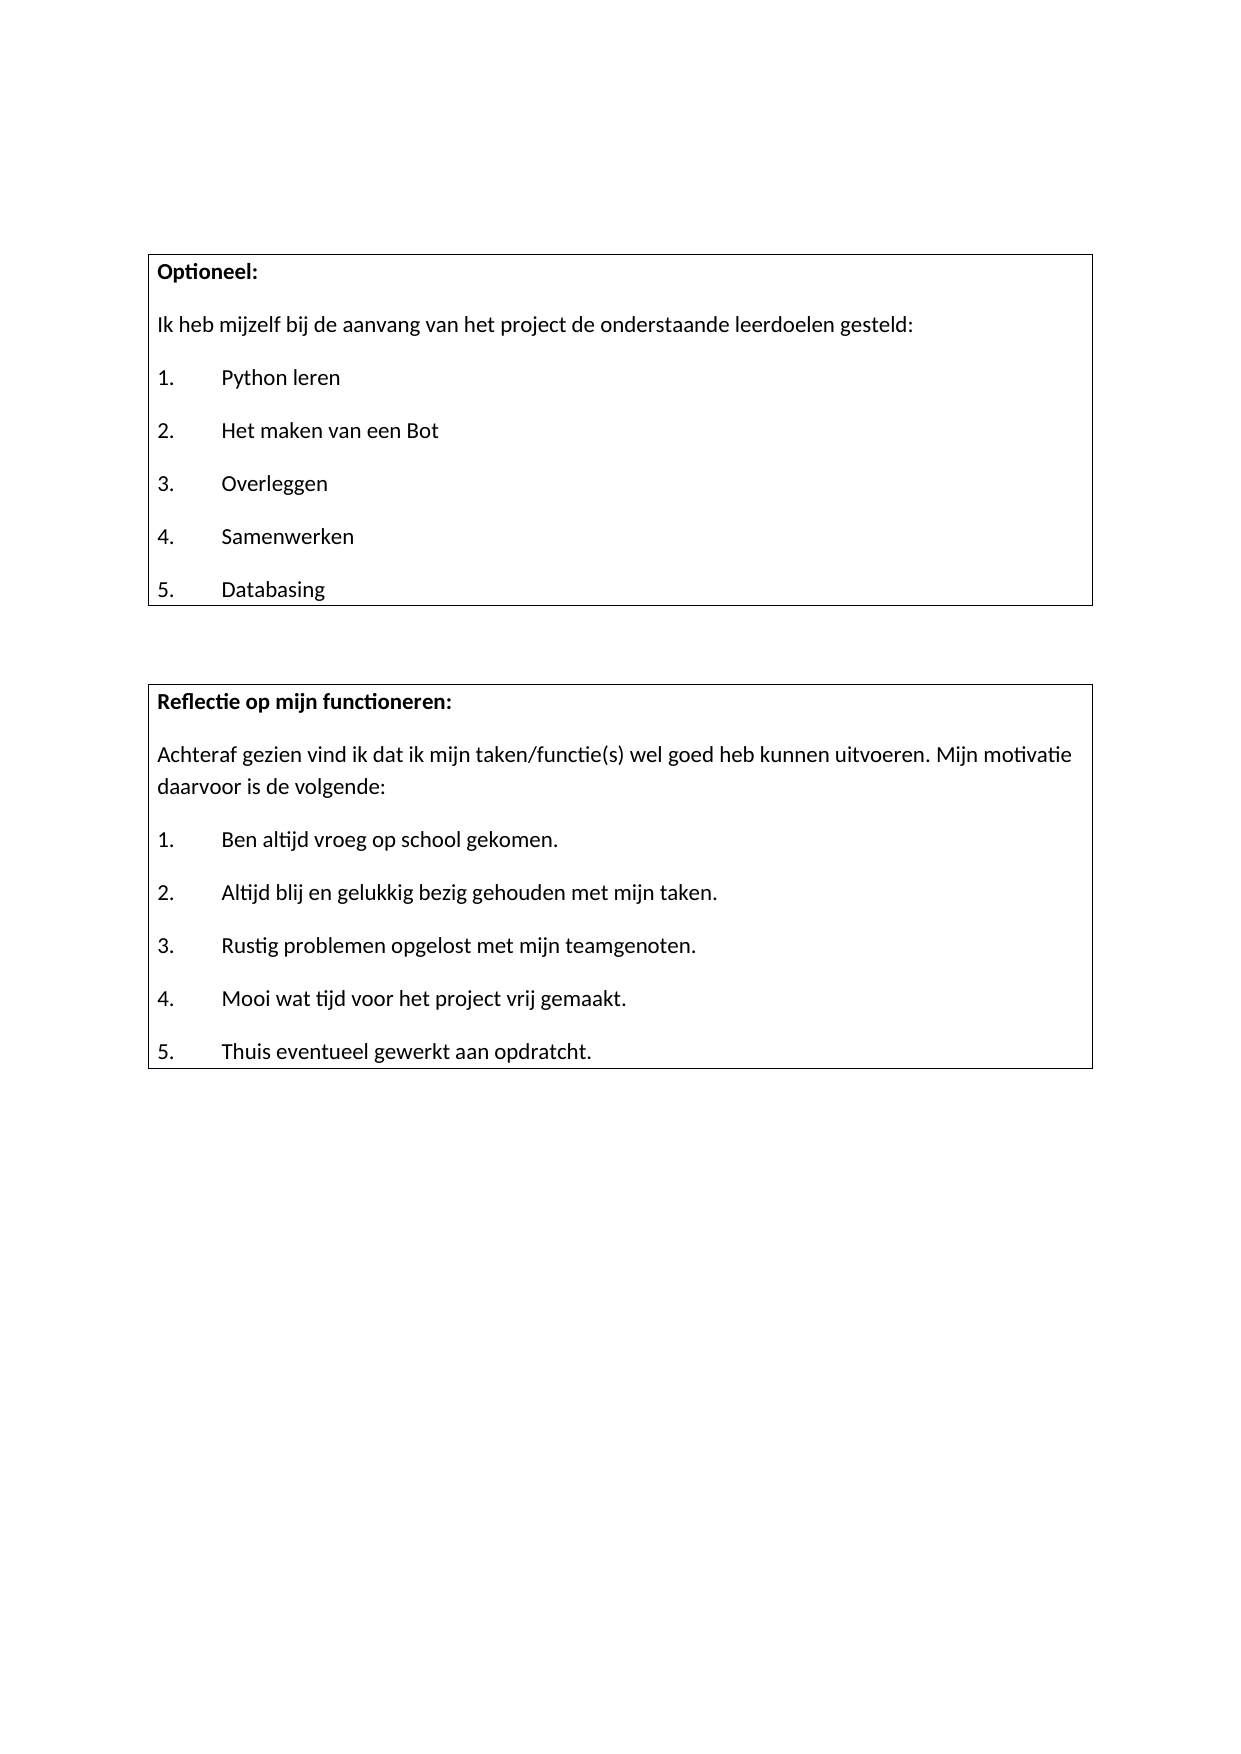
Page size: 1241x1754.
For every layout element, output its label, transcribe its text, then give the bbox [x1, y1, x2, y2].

text 1. Ben altijd vroeg op school gekomen. [149, 822, 1092, 853]
text 3. Overleggen [149, 466, 1092, 497]
text 5. Thuis eventueel gewerkt aan opdratcht. [149, 1034, 1092, 1068]
text 2. Het maken van een Bot [149, 413, 1092, 444]
text 4. Mooi wat tijd voor het project vrij gemaakt. [149, 981, 1092, 1012]
text Optioneel: [149, 255, 1092, 285]
text Ik heb mijzelf bij de aanvang van het project de onderstaande leerdoelen gesteld: [149, 307, 1092, 338]
text Achteraf gezien vind ik dat ik mijn taken/functie(s) wel goed heb kunnen uitvoeren. Mijn motivatie daarvoor is de volgende: [149, 737, 1092, 800]
text 5. Databasing [149, 572, 1092, 605]
text 1. Python leren [149, 360, 1092, 391]
text 4. Samenwerken [149, 519, 1092, 550]
text 3. Rustig problemen opgelost met mijn teamgenoten. [149, 928, 1092, 959]
text Reflectie op mijn functioneren: [149, 685, 1092, 715]
text 2. Altijd blij en gelukkig bezig gehouden met mijn taken. [149, 875, 1092, 906]
